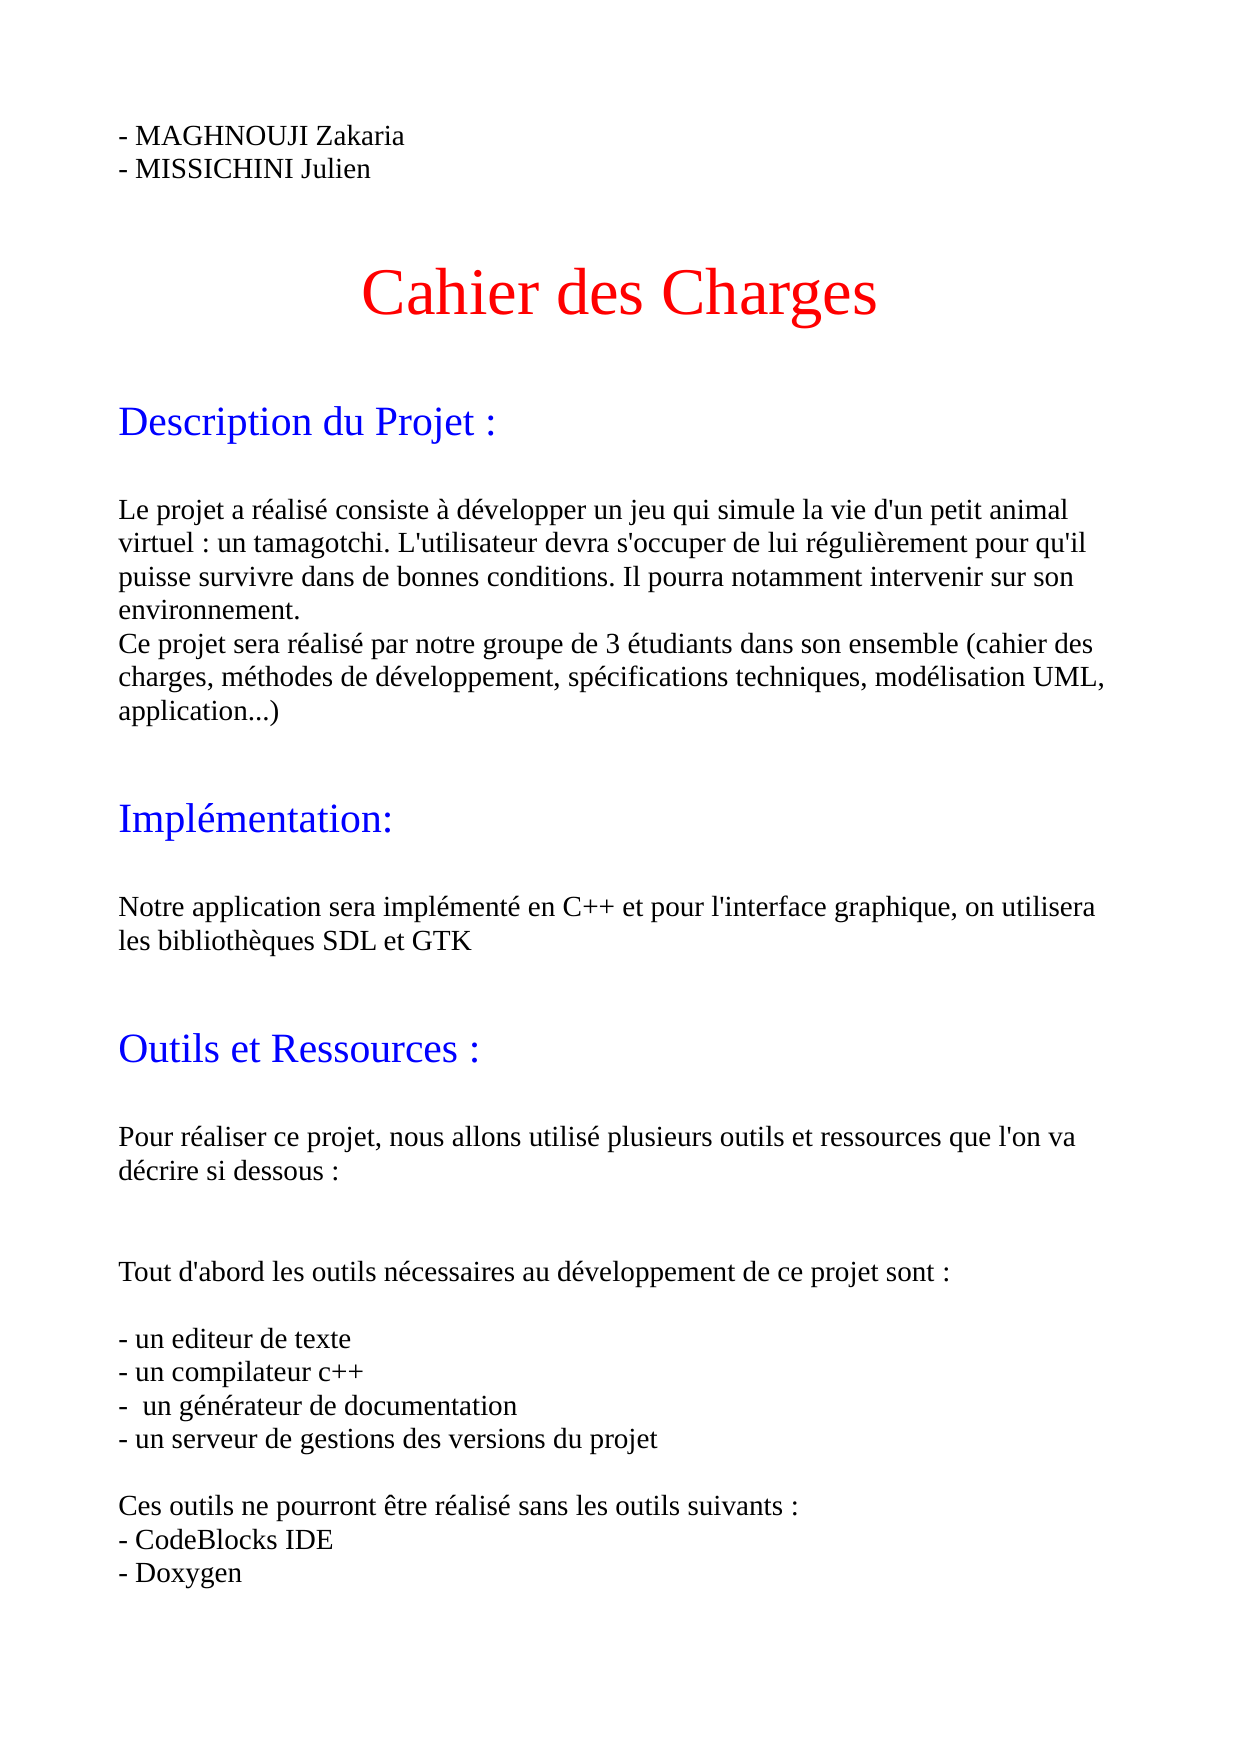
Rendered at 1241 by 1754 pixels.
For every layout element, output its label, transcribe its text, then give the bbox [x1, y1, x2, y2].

text - Doxygen [118, 1556, 1122, 1589]
text - un editeur de texte [118, 1321, 1122, 1354]
text - CodeBlocks IDE [118, 1522, 1122, 1556]
text Le projet a réalisé consiste à développer un jeu qui simule la vie d'un petit animal virtuel : un tamagotchi. L'utilisateur devra s'occuper de lui régulièrement pour qu'il puisse survivre dans de bonnes conditions. Il pourra notamment intervenir sur son environnement. [118, 492, 1122, 626]
text - un générateur de documentation [118, 1388, 1122, 1421]
text Implémentation: [118, 794, 1122, 842]
text Notre application sera implémenté en C++ et pour l'interface graphique, on utilisera les bibliothèques SDL et GTK [118, 889, 1122, 957]
text - un compilateur c++ [118, 1354, 1122, 1388]
text - MAGHNOUJI Zakaria [118, 118, 1122, 152]
text Ces outils ne pourront être réalisé sans les outils suivants : [118, 1488, 1122, 1522]
text Outils et Ressources : [118, 1024, 1122, 1072]
text Ce projet sera réalisé par notre groupe de 3 étudiants dans son ensemble (cahier des charges, méthodes de développement, spécifications techniques, modélisation UML, application...) [118, 626, 1122, 727]
text - MISSICHINI Julien [118, 152, 1122, 185]
text Pour réaliser ce projet, nous allons utilisé plusieurs outils et ressources que l'on va décrire si dessous : [118, 1119, 1122, 1187]
text Tout d'abord les outils nécessaires au développement de ce projet sont : [118, 1254, 1122, 1287]
text Cahier des Charges [118, 252, 1122, 329]
text - un serveur de gestions des versions du projet [118, 1421, 1122, 1455]
text Description du Projet : [118, 396, 1122, 444]
